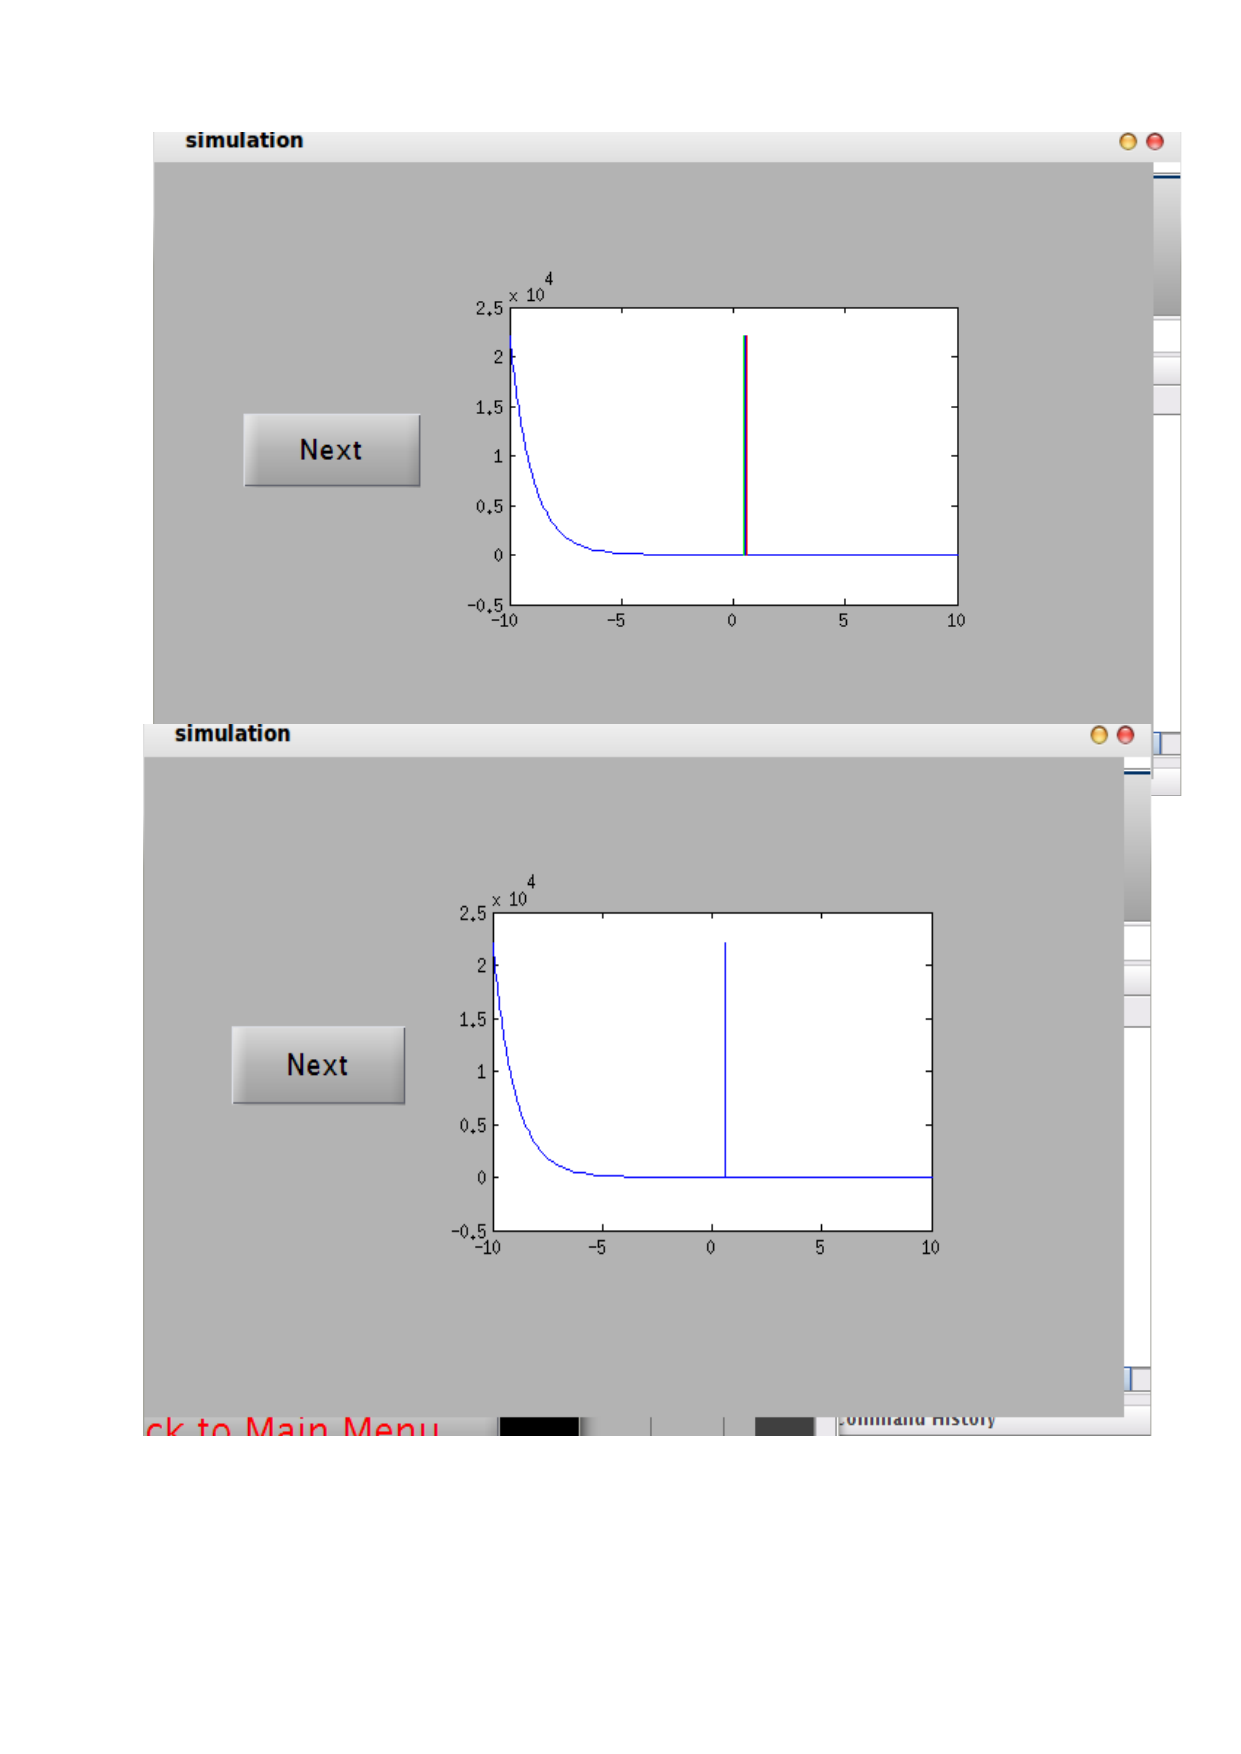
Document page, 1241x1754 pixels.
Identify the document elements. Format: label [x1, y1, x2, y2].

picture [143, 132, 1182, 1436]
